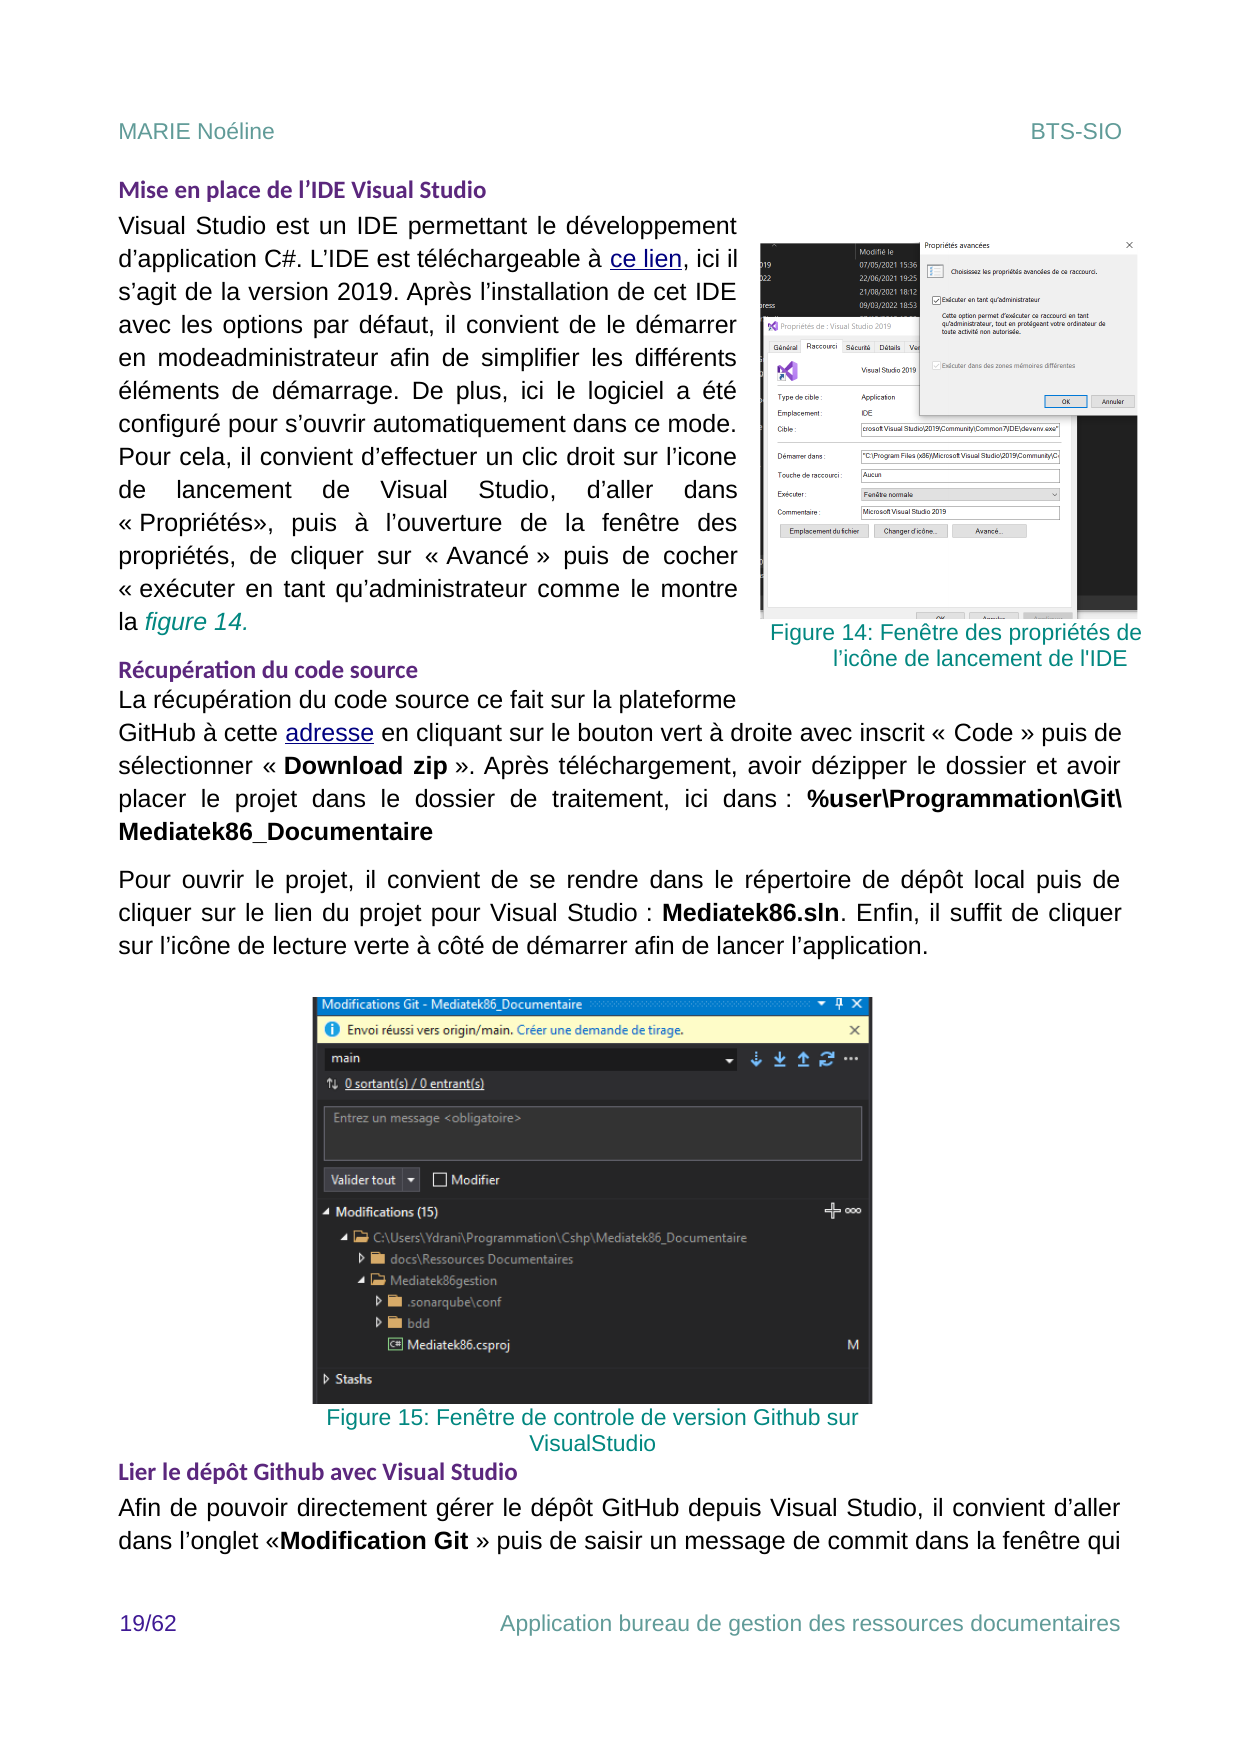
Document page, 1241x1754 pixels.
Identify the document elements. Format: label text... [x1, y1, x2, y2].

text Figure 15: Fenêtre de controle de version Github sur VisualStudio [313, 1404, 872, 1457]
text Afin de pouvoir directement gérer le dépôt GitHub depuis Visual Studio, il convient d’aller dans l’onglet «Modification Git » puis de saisir un message de commit dans la fenêtre qui [118, 1493, 1122, 1555]
text La récupération du code source ce fait sur la plateforme GitHub à cette adresse en cliquant sur le bouton vert à droite avec inscrit « Code » puis de sélectionner « Download zip ». Après téléchargement, avoir dézipper le dossier et avoir placer le projet dans le dossier de traitement, ici dans : %user\Programmation\Git\ Mediatek86_Documentaire [118, 685, 1122, 846]
subtitle Lier le dépôt Github avec Visual Studio [118, 985, 1122, 1487]
subtitle Mise en place de l’IDE Visual Studio [118, 174, 1122, 204]
subtitle Récupération du code source [118, 654, 738, 685]
text Visual Studio est un IDE permettant le développement d’application C#. L’IDE est téléchargeable à ce lien, ici il s’agit de la version 2019. Après l’installation de cet IDE avec les options par défaut, il convient de le démarrer en modeadministrateur afin de simplifier les différents éléments de démarrage. De plus, ici le logiciel a été configuré pour s’ouvrir automatiquement dans ce mode. Pour cela, il convient d’effectuer un clic droit sur l’icone de lancement de Visual Studio, d’aller dans « Propriétés», puis à l’ouverture de la fenêtre des propriétés, de cliquer sur « Avancé » puis de cocher « exécuter en tant qu’administrateur comme le montre la figure 14. [118, 211, 1148, 636]
text Pour ouvrir le projet, il convient de se rendre dans le répertoire de dépôt local puis de cliquer sur le lien du projet pour Visual Studio : Mediatek86.sln. Enfin, il suffit de cliquer sur l’icône de lecture verte à côté de démarrer afin de lancer l’application. [118, 865, 1122, 959]
picture [760, 242, 1138, 619]
picture [312, 997, 873, 1404]
text Figure 14: Fenêtre des propriétés de l’icône de lancement de l'IDE [738, 239, 1148, 671]
